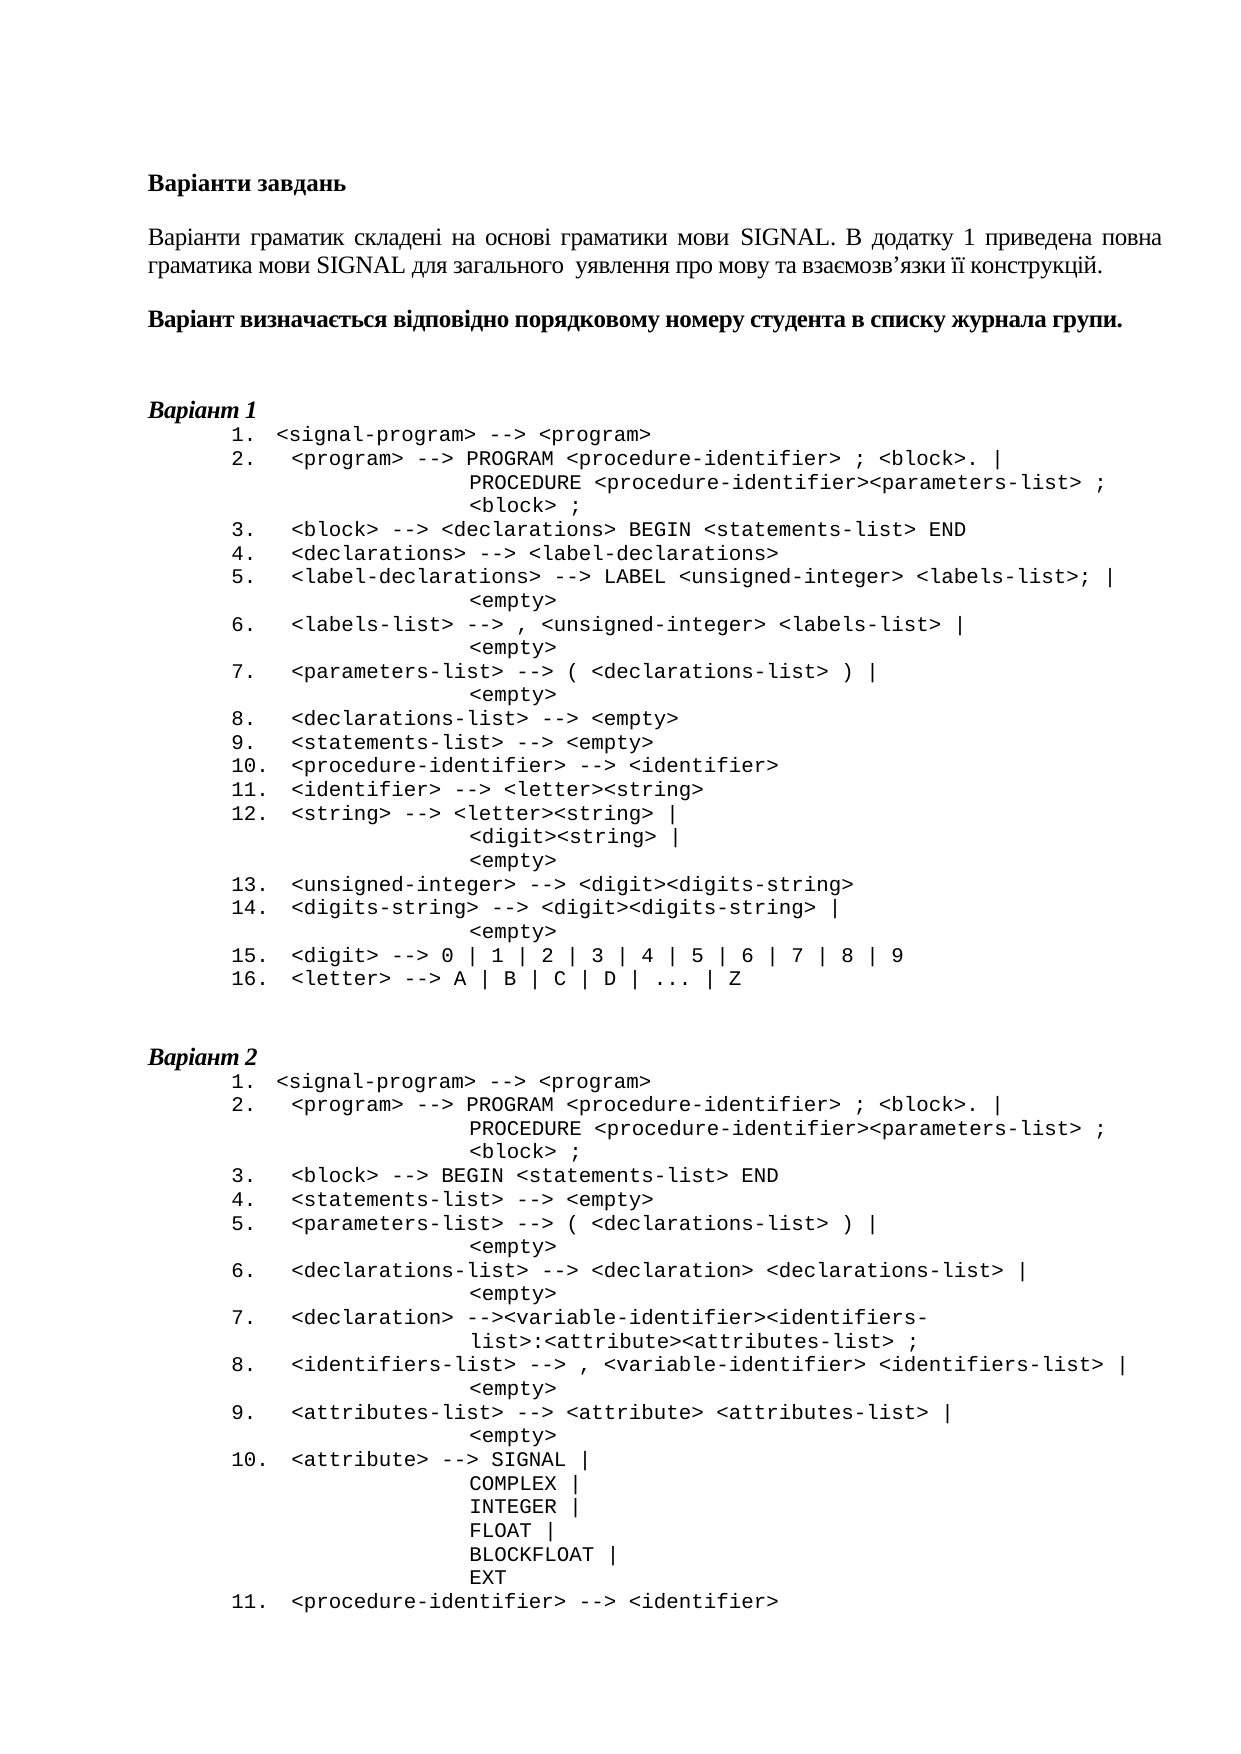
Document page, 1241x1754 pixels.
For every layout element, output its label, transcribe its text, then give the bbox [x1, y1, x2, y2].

list <attribute> --> SIGNAL | COMPLEX | INTEGER | FLOAT | BLOCKFLOAT | EXT [231, 1449, 1162, 1591]
list <procedure-identifier> --> <identifier> [231, 1591, 1162, 1614]
list <parameters-list> --> ( <declarations-list> ) | <empty> [231, 1212, 1162, 1260]
text Варіанти завдань [148, 168, 1074, 197]
list <digits-string> --> <digit><digits-string> | <empty> [231, 897, 1162, 944]
text Варіанти граматик складені на основі граматики мови SIGNAL. В додатку 1 приведена повна граматика мови SIGNAL для загального уявлення про мову та взаємозв’язки її конструкцій. [148, 222, 1162, 279]
list <label-declarations> --> LABEL <unsigned-integer> <labels-list>; | <empty> [231, 566, 1162, 613]
text Варіант визначається відповідно порядковому номеру студента в списку журнала групи. [148, 304, 1162, 333]
list <unsigned-integer> --> <digit><digits-string> [231, 874, 1162, 897]
list <declarations-list> --> <declaration> <declarations-list> | <empty> [231, 1260, 1162, 1307]
list <signal-program> --> <program> [231, 424, 1162, 448]
list <signal-program> --> <program> [231, 1071, 1162, 1094]
list <attributes-list> --> <attribute> <attributes-list> | <empty> [231, 1402, 1162, 1449]
list <declarations-list> --> <empty> [231, 708, 1162, 732]
list <labels-list> --> , <unsigned-integer> <labels-list> | <empty> [231, 613, 1162, 661]
list <identifiers-list> --> , <variable-identifier> <identifiers-list> | <empty> [231, 1354, 1162, 1402]
list <parameters-list> --> ( <declarations-list> ) | <empty> [231, 661, 1162, 708]
list <block> --> BEGIN <statements-list> END [231, 1165, 1162, 1189]
list <block> --> <declarations> BEGIN <statements-list> END [231, 519, 1162, 543]
list <declaration> --><variable-identifier><identifiers-list>:<attribute><attributes-list> ; [231, 1307, 1162, 1354]
list <identifier> --> <letter><string> [231, 779, 1162, 803]
list <string> --> <letter><string> | <digit><string> | <empty> [231, 803, 1162, 874]
list <digit> --> 0 | 1 | 2 | 3 | 4 | 5 | 6 | 7 | 8 | 9 [231, 944, 1162, 968]
list <letter> --> A | B | C | D | ... | Z [231, 968, 1162, 992]
text Варіант 2 [148, 1042, 1162, 1071]
list <program> --> PROGRAM <procedure-identifier> ; <block>. | PROCEDURE <procedure-identifier><parameters-list> ; <block> ; [231, 448, 1162, 519]
list <program> --> PROGRAM <procedure-identifier> ; <block>. | PROCEDURE <procedure-identifier><parameters-list> ; <block> ; [231, 1094, 1162, 1165]
list <declarations> --> <label-declarations> [231, 543, 1162, 566]
list <statements-list> --> <empty> [231, 732, 1162, 755]
list <statements-list> --> <empty> [231, 1189, 1162, 1212]
text Варіант 1 [148, 396, 1162, 424]
list <procedure-identifier> --> <identifier> [231, 755, 1162, 779]
